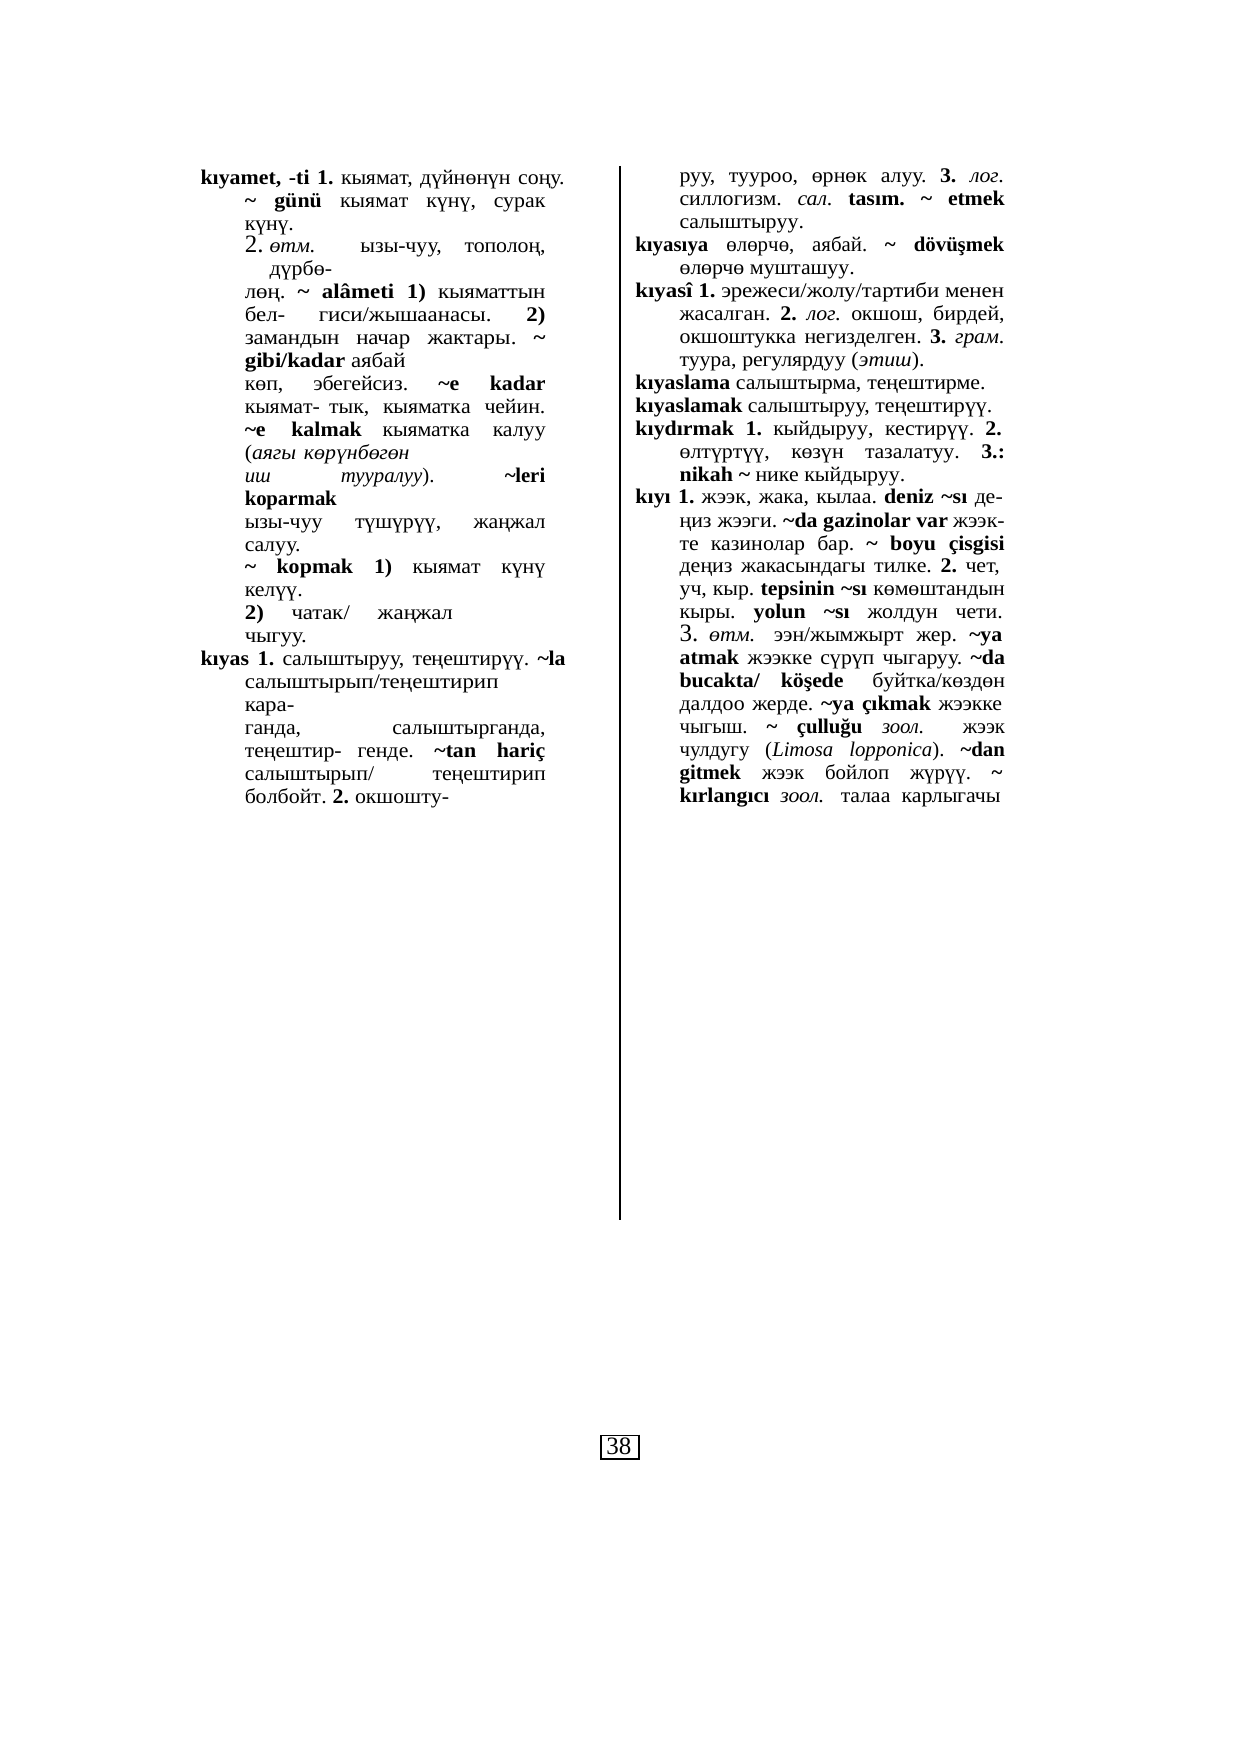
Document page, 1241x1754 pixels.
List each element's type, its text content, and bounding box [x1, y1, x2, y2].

text жасалган. 2. лог. окшош, бирдей, окшоштукка негизделген. 3. грам. туура, регулярдуу (этиш). [679, 302, 1004, 371]
text kıyı 1. жээк, жака, кылаа. deniz ~sı де- [635, 486, 1065, 508]
text ~ kopmak 1) кыямат күнү келүү. [244, 556, 545, 601]
text иш тууралуу). ~leri koparmak [244, 464, 545, 510]
text лөң. ~ alâmeti 1) кыяматтын бел- гиси/жышаанасы. 2) замандын начар жактары. ~ gibi/kadar аябай [244, 280, 545, 372]
text салыштырып/теңештирип кара- [244, 670, 545, 716]
list өтм. ызы-чуу, тополоң, дүрбө- [244, 234, 545, 280]
text уч, кыр. tepsinin ~sı көмөштандын кыры. yolun ~sı жолдун чети. [679, 577, 1005, 623]
text өлтүртүү, көзүн тазалатуу. 3.: nikah ~ нике кыйдыруу. [679, 440, 1005, 486]
text ызы-чуу түшүрүү, жаңжал салуу. [244, 510, 545, 556]
text көп, эбегейсиз. ~e kadar кыямат- тык, кыяматка чейин. ~e kalmak кыяматка калуу (аягы көрүнбөгөн [244, 372, 545, 464]
list өтм. ээн/жымжырт жер. ~ya [679, 623, 1004, 646]
text ~ günü кыямат күнү, сурак күнү. [244, 189, 545, 234]
text kıyamet, -ti 1. кыямат, дүйнөнүн соңу. [200, 164, 606, 189]
text kıyas 1. салыштыруу, теңештирүү. ~la [200, 647, 606, 670]
text 2) чатак/ жаңжал чыгуу. [244, 601, 453, 647]
text ганда, салыштырганда, теңештир- генде. ~tan hariç салыштырып/ теңештирип болбойт. 2. окшошту- [244, 716, 545, 808]
text чыгыш. ~ çulluğu зоол. жээк чулдугу (Limosa lopponica). ~dan gitmek жээк бойлоп жүрүү. ~ [679, 715, 1005, 784]
text ңиз жээги. ~da gazinolar var жээк- те казинолар бар. ~ boyu çisgisi деңиз жакасындагы тилке. 2. чет, [679, 509, 1005, 577]
text өлөрчө мушташуу. [679, 256, 856, 279]
text kıyaslama салыштырма, теңештирме. kıyaslamak салыштыруу, теңештирүү. kıydırmak 1. кыйдыруу, кестирүү. 2. [635, 371, 1065, 440]
text kırlangıcı зоол. талаа карлыгачы [679, 784, 1004, 807]
text kıyasıya өлөрчө, аябай. ~ dövüşmek [635, 233, 1046, 256]
text руу, тууроо, өрнөк алуу. 3. лог. силлогизм. сал. tasım. ~ etmek салыштыруу. [679, 164, 1004, 233]
text atmak жээкке сүрүп чыгаруу. ~da bucakta/ köşede буйтка/көздөн далдоо жерде. ~ya çıkmak жээкке [679, 646, 1005, 715]
text kıyasî 1. эрежеси/жолу/тартиби менен [635, 279, 1005, 302]
